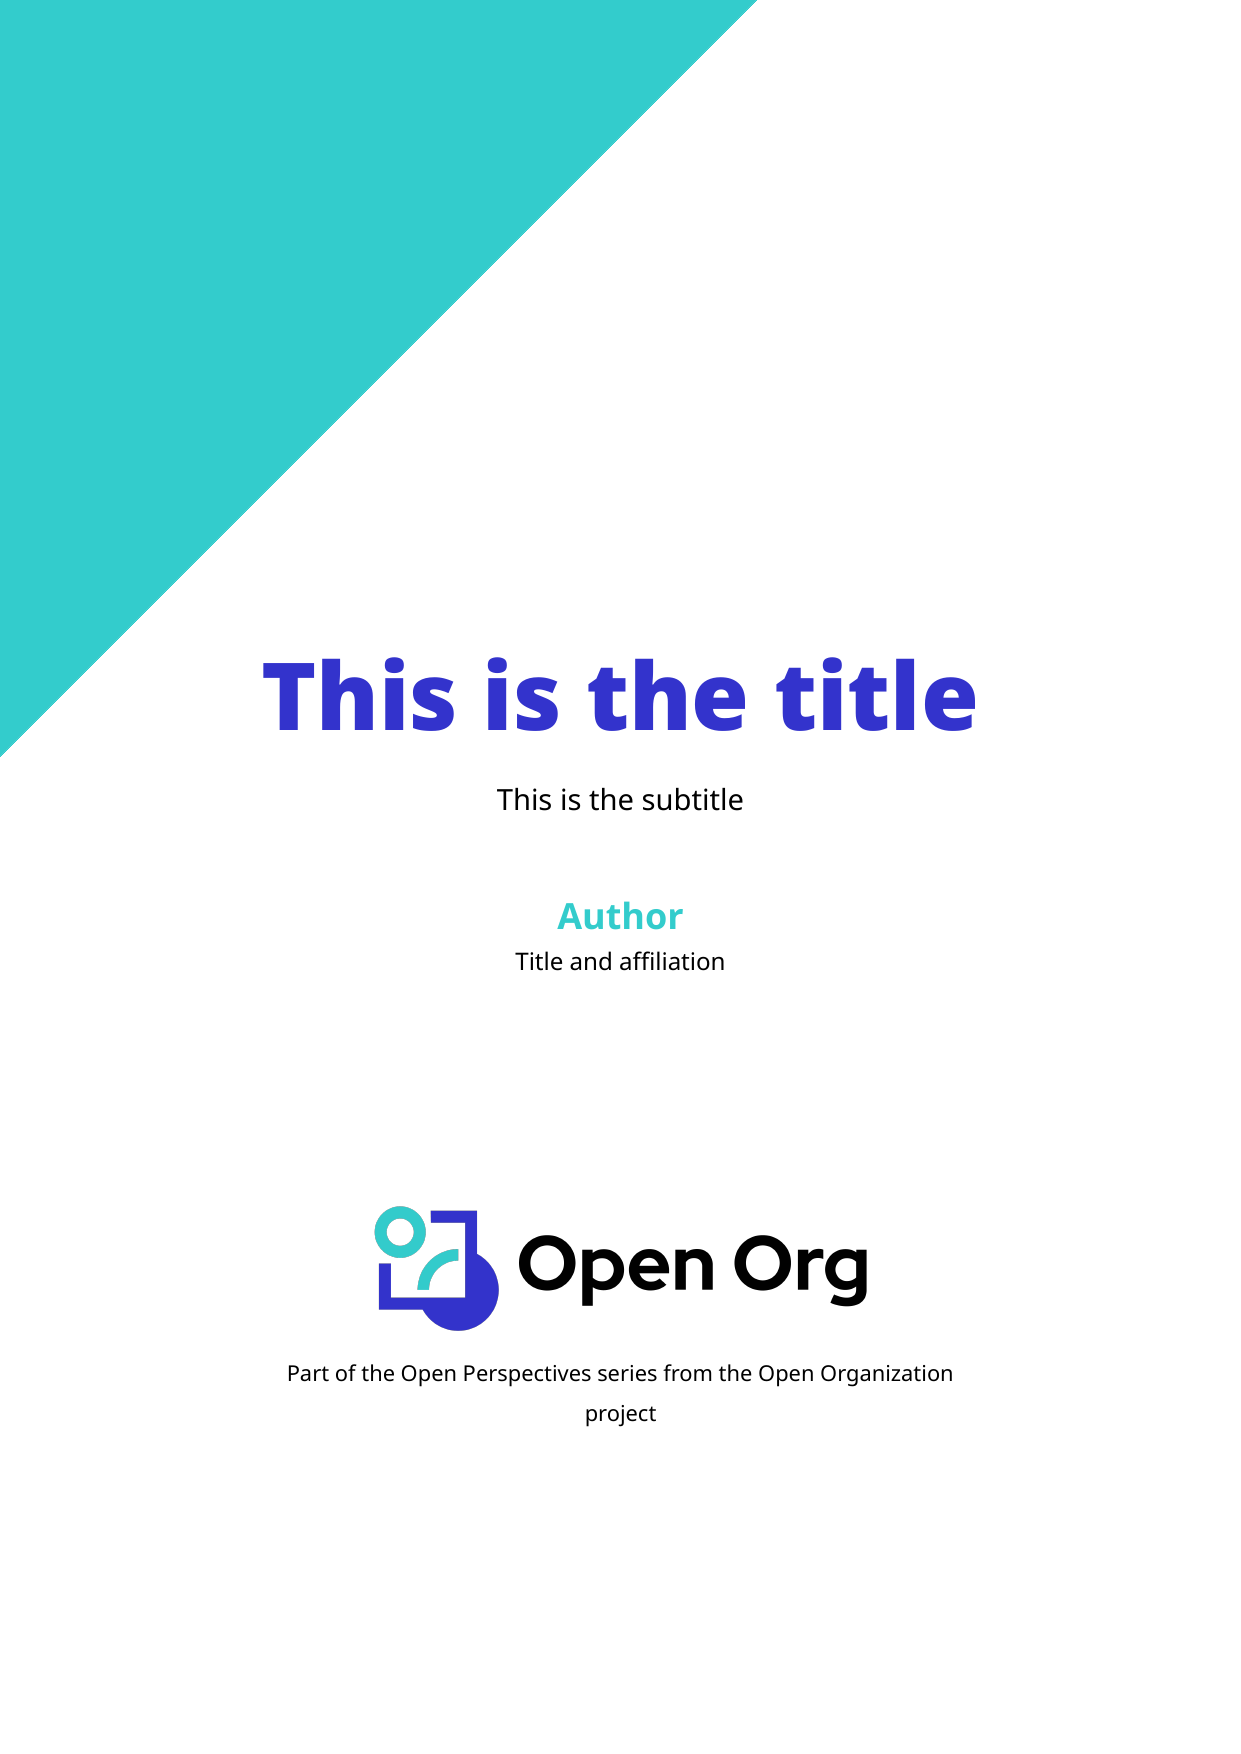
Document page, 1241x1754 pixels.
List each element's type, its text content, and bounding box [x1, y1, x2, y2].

picture [373, 1204, 868, 1333]
title This is the title [255, 630, 986, 758]
text Title and affiliation [255, 945, 986, 978]
text Author [255, 891, 986, 940]
text Part of the Open Perspectives series from the Open Organization project [255, 1279, 986, 1428]
subtitle This is the subtitle [255, 779, 986, 819]
